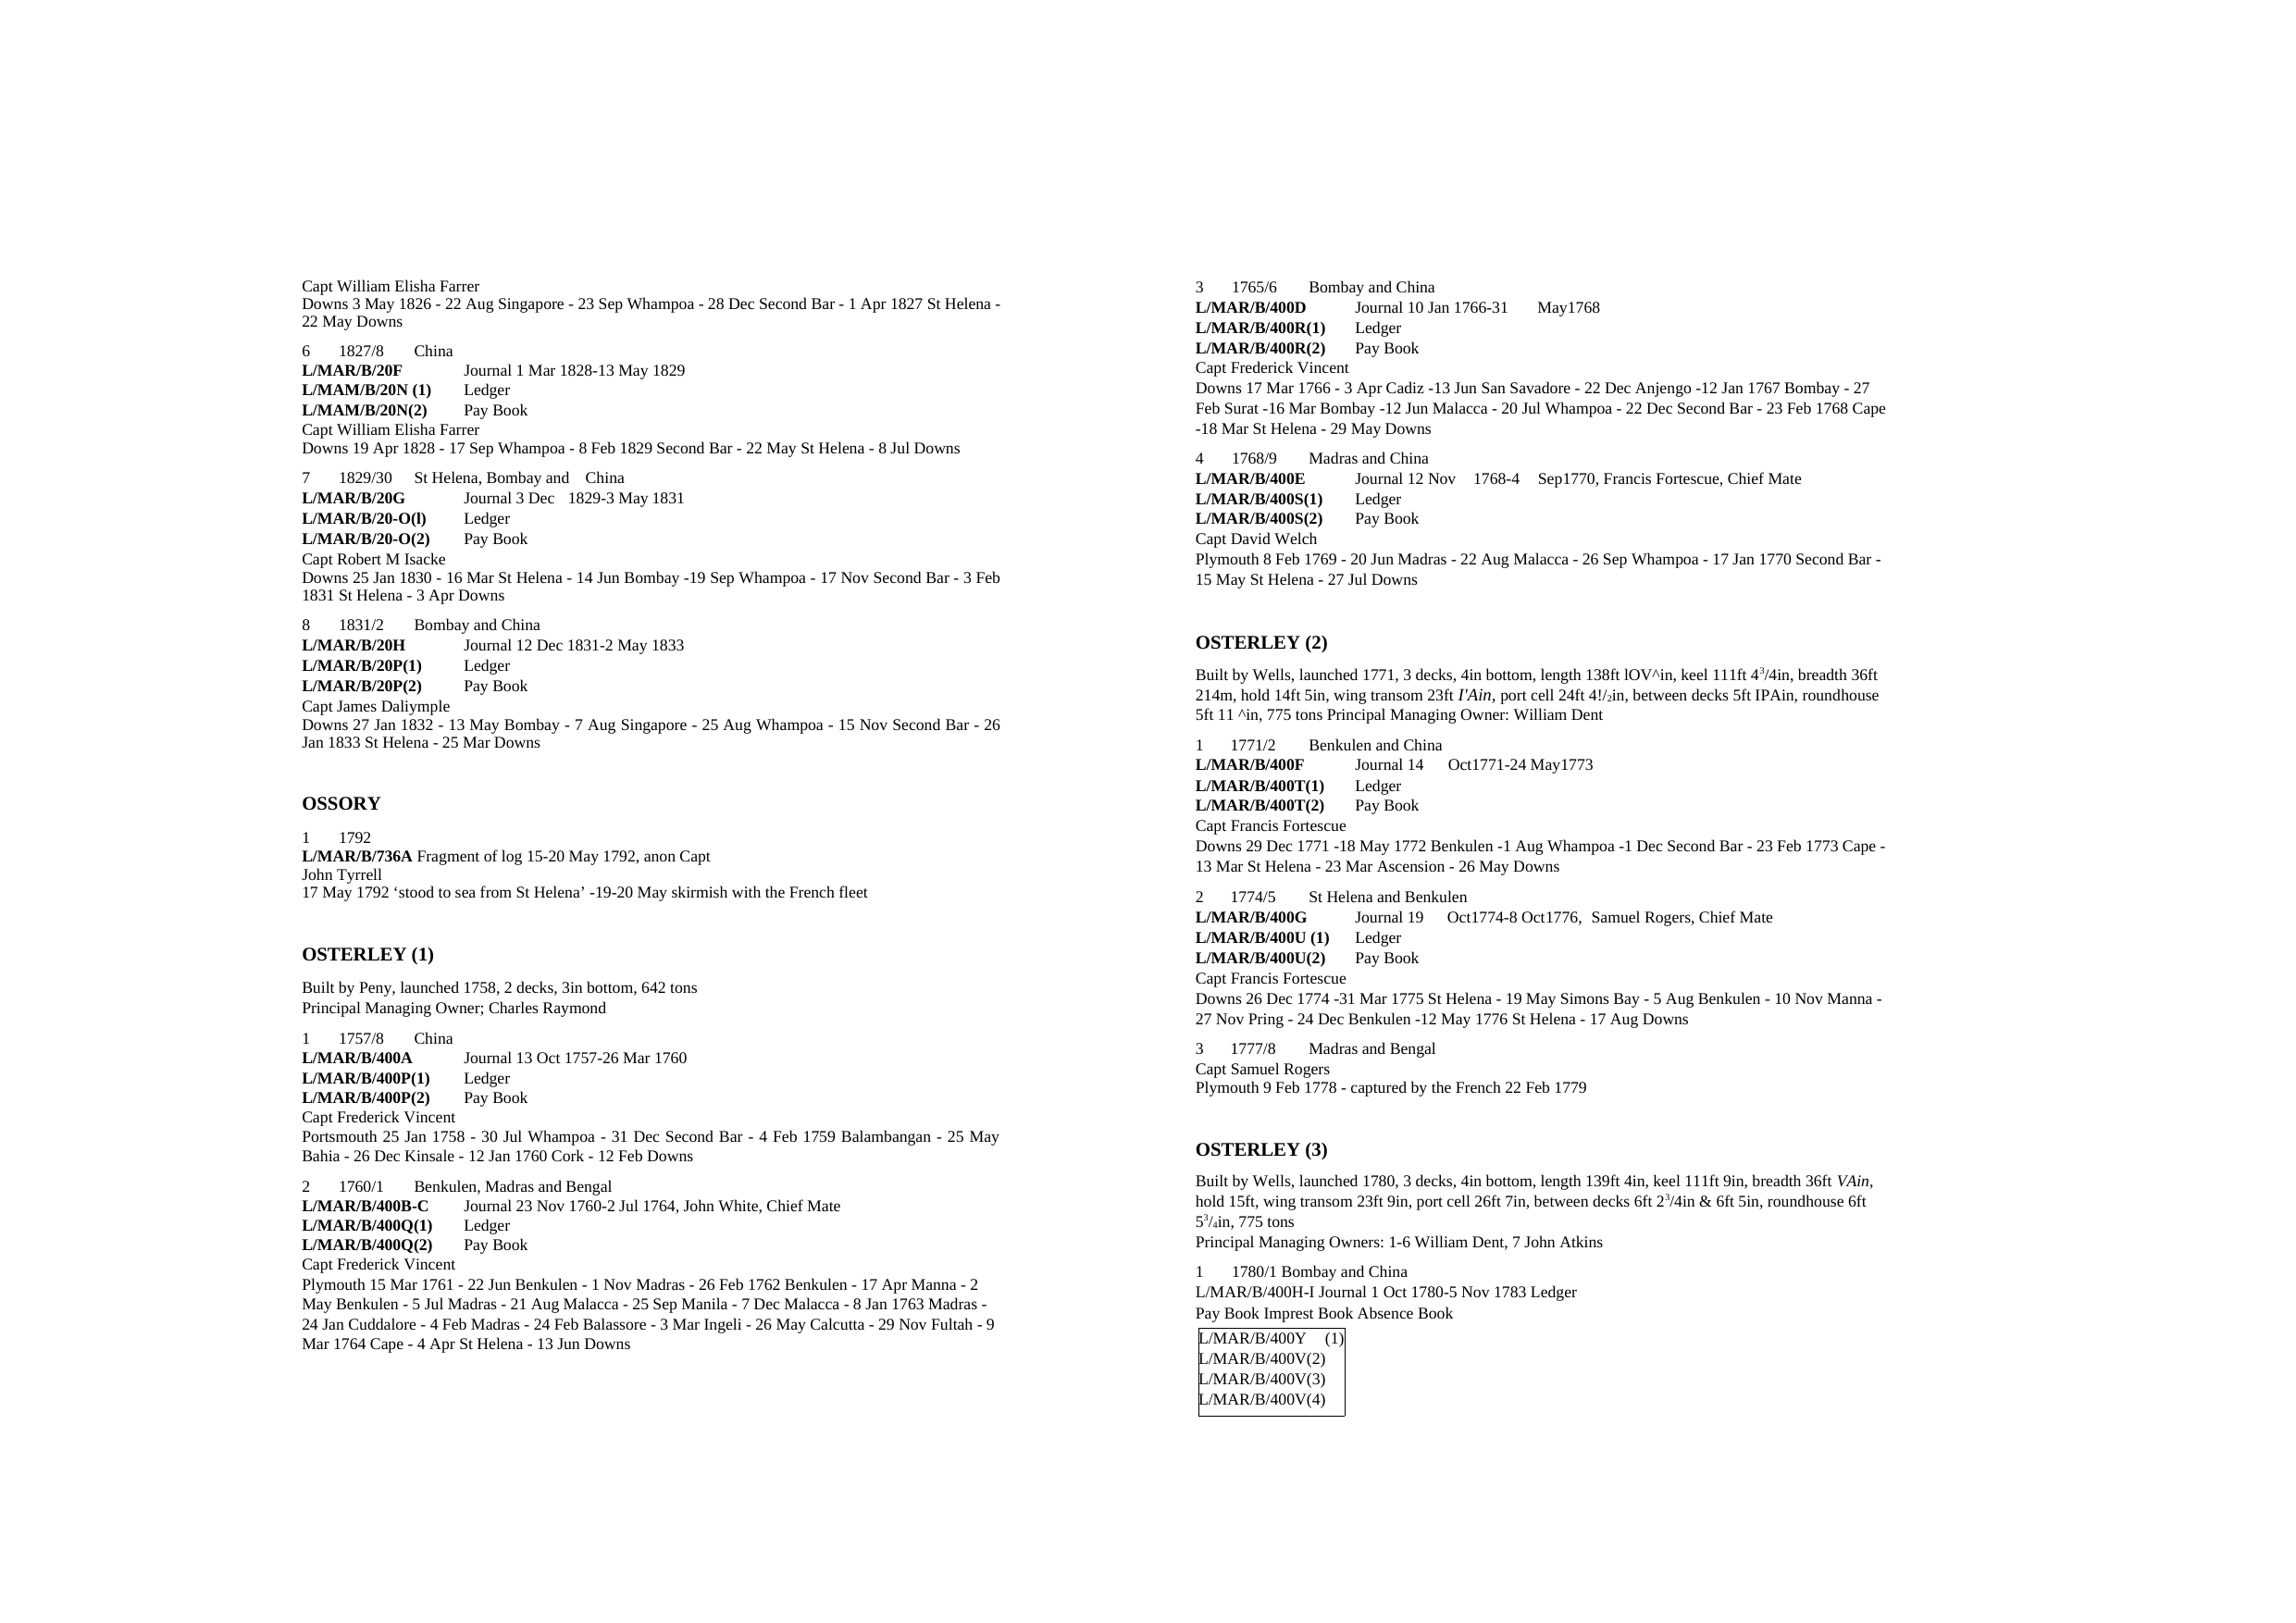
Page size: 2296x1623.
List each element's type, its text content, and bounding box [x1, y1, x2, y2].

text Downs 25 Jan 1830 - 16 Mar St Helena - 14 Jun Bombay -19 Sep Whampoa - 17 Nov Second Bar - 3 Feb 1831 St Helena - 3 Apr Downs [302, 568, 1002, 604]
text Built by Peny, launched 1758, 2 decks, 3in bottom, 642 tons Principal Managing Owner; Charles Raymond [302, 978, 719, 1017]
text Portsmouth 25 Jan 1758 - 30 Jul Whampoa - 31 Dec Second Bar - 4 Feb 1759 Balambangan - 25 May Bahia - 26 Dec Kinsale - 12 Jan 1760 Cork - 12 Feb Downs [302, 1127, 1002, 1165]
text L/MAR/B/400U(2) Pay Book [1196, 948, 1896, 968]
text L/MAR/B/400H-I Journal 1 Oct 1780-5 Nov 1783 Ledger Pay Book Imprest Book Absence Book [1196, 1282, 1582, 1323]
text Capt Frederick Vincent [302, 1108, 1002, 1127]
text Capt William Elisha Farrer [302, 420, 1002, 440]
subtitle OSTERLEY (2) [1196, 632, 1896, 653]
list 1771/2 Benkulen and China [1196, 734, 1896, 754]
text L/MAR/B/400D Journal 10 Jan 1766-31 May 1768 [1196, 297, 1896, 317]
text L/MAM/B/20N (1) Ledger [302, 380, 1002, 400]
text L/MAR/B/400E Journal 12 Nov 1768-4 Sep 1770, Francis Fortescue, Chief Mate [1196, 468, 1896, 488]
text L/MAR/B/20H Journal 12 Dec 1831-2 May 1833 [302, 635, 1002, 655]
text Downs 19 Apr 1828 - 17 Sep Whampoa - 8 Feb 1829 Second Bar - 22 May St Helena - 8 Jul Downs [302, 440, 1002, 458]
text L/MAR/B/400G Journal 19 Oct 1774-8 Oct 1776, Samuel Rogers, Chief Mate [1196, 907, 1896, 927]
list 1765/6 Bombay and China [1196, 277, 1896, 297]
text L/MAR/B/400P(1) Ledger [302, 1068, 1002, 1087]
text Downs 29 Dec 1771 -18 May 1772 Benkulen -1 Aug Whampoa -1 Dec Second Bar - 23 Feb 1773 Cape - 13 Mar St Helena - 23 Mar Ascension - 26 May Downs [1196, 836, 1896, 876]
list 1760/1 Benkulen, Madras and Bengal [302, 1177, 1002, 1196]
text Downs 27 Jan 1832 - 13 May Bombay - 7 Aug Singapore - 25 Aug Whampoa - 15 Nov Second Bar - 26 Jan 1833 St Helena - 25 Mar Downs [302, 716, 1002, 751]
text L/MAR/B/400R(1) Ledger [1196, 317, 1896, 338]
list 1831/2 Bombay and China [302, 614, 1002, 635]
text Capt David Welch [1196, 528, 1896, 549]
text L/MAR/B/400U (1) Ledger [1196, 927, 1896, 948]
text Capt Frederick Vincent [302, 1255, 1002, 1274]
text L/MAR/B/400Y (1) L/MAR/B/400V(2) L/MAR/B/400V(3) L/MAR/B/400V(4) [1199, 1329, 1345, 1409]
text 1 1780/1 Bombay and China [1196, 1260, 1896, 1282]
text Plymouth 9 Feb 1778 - captured by the French 22 Feb 1779 [1196, 1079, 1896, 1097]
text L/MAR/B/400R(2) Pay Book [1196, 338, 1896, 357]
text Downs 3 May 1826 - 22 Aug Singapore - 23 Sep Whampoa - 28 Dec Second Bar - 1 Apr 1827 St Helena - 22 May Downs [302, 295, 1002, 330]
text Capt Samuel Rogers [1196, 1059, 1896, 1079]
text L/MAR/B/400T(1) Ledger [1196, 774, 1896, 795]
list 1768/9 Madras and China [1196, 448, 1896, 468]
list 1777/8 Madras and Bengal [1196, 1038, 1896, 1059]
text L/MAR/B/400F Journal 14 Oct 1771-24 May 1773 [1196, 754, 1896, 774]
list 1827/8 China [302, 342, 1002, 360]
text L/MAM/B/20N(2) Pay Book [302, 400, 1002, 420]
list 1829/30 St Helena, Bombay and China [302, 468, 1002, 488]
text L/MAR/B/400A Journal 13 Oct 1757-26 Mar 1760 [302, 1047, 1002, 1068]
text L/MAR/B/20F Journal 1 Mar 1828-13 May 1829 [302, 360, 1002, 380]
text Downs 17 Mar 1766 - 3 Apr Cadiz -13 Jun San Savadore - 22 Dec Anjengo -12 Jan 1767 Bombay - 27 Feb Surat -16 Mar Bombay -12 Jun Malacca - 20 Jul Whampoa - 22 Dec Second Bar - 23 Feb 1768 Cape -18 Mar St Helena - 29 May Downs [1196, 378, 1896, 438]
text L/MAR/B/400Q(2) Pay Book [302, 1234, 1002, 1255]
list 1774/5 St Helena and Benkulen [1196, 886, 1896, 907]
text Downs 26 Dec 1774 -31 Mar 1775 St Helena - 19 May Simons Bay - 5 Aug Benkulen - 10 Nov Manna - 27 Nov Pring - 24 Dec Benkulen -12 May 1776 St Helena - 17 Aug Downs [1196, 988, 1896, 1029]
text Principal Managing Owners: 1-6 William Dent, 7 John Atkins [1196, 1232, 1896, 1251]
text 17 May 1792 ‘stood to sea from St Helena’ -19-20 May skirmish with the French fleet [302, 884, 1002, 902]
text L/MAR/B/20-O(2) Pay Book [302, 528, 1002, 549]
text Capt William Elisha Farrer [302, 277, 1002, 295]
text L/MAR/B/20-O(l) Ledger [302, 508, 1002, 528]
text Built by Wells, launched 1780, 3 decks, 4in bottom, length 139ft 4in, keel 111ft 9in, breadth 36ft VAin, hold 15ft, wing transom 23ft 9in, port cell 26ft 7in, between decks 6ft 23/4in & 6ft 5in, round­house 6ft 53/4in, 775 tons [1196, 1171, 1896, 1232]
subtitle OSSORY [302, 793, 1002, 814]
text L/MAR/B/400P(2) Pay Book [302, 1087, 1002, 1108]
text Capt Robert M Isacke [302, 549, 1002, 568]
subtitle OSTERLEY (3) [1196, 1139, 1896, 1160]
text Capt James Daliymple [302, 696, 1002, 716]
text L/MAR/B/20P(2) Pay Book [302, 675, 1002, 696]
text L/MAR/B/400B-C Journal 23 Nov 1760-2 Jul 1764, John White, Chief Mate [302, 1196, 1002, 1215]
text 1 1792 [302, 829, 1002, 847]
text L/MAR/B/20G Journal 3 Dec 1829-3 May 1831 [302, 488, 1002, 508]
text L/MAR/B/20P(1) Ledger [302, 655, 1002, 675]
subtitle OSTERLEY (1) [302, 944, 1002, 965]
text Plymouth 15 Mar 1761 - 22 Jun Benkulen - 1 Nov Madras - 26 Feb 1762 Benkulen - 17 Apr Manna - 2 May Benkulen - 5 Jul Madras - 21 Aug Malacca - 25 Sep Manila - 7 Dec Malacca - 8 Jan 1763 Madras - 24 Jan Cuddalore - 4 Feb Madras - 24 Feb Balassore - 3 Mar Ingeli - 26 May Calcutta - 29 Nov Fultah - 9 Mar 1764 Cape - 4 Apr St Helena - 13 Jun Downs [302, 1274, 1002, 1354]
text L/MAR/B/736A Fragment of log 15-20 May 1792, anon Capt John Tyrrell [302, 847, 744, 884]
text L/MAR/B/400S(2) Pay Book [1196, 508, 1896, 528]
text L/MAR/B/400T(2) Pay Book [1196, 795, 1896, 815]
text Plymouth 8 Feb 1769 - 20 Jun Madras - 22 Aug Malacca - 26 Sep Whampoa - 17 Jan 1770 Second Bar -15 May St Helena - 27 Jul Downs [1196, 549, 1896, 588]
list 1757/8 China [302, 1030, 1002, 1047]
text L/MAR/B/400Q(1) Ledger [302, 1215, 1002, 1234]
text Capt Frederick Vincent [1196, 357, 1896, 378]
text L/MAR/B/400S(1) Ledger [1196, 488, 1896, 508]
text Capt Francis Fortescue [1196, 968, 1896, 988]
text Built by Wells, launched 1771, 3 decks, 4in bottom, length 138ft lOV^in, keel 111ft 43/4in, breadth 36ft 214m, hold 14ft 5in, wing transom 23ft I'Ain, port cell 24ft 4!/2in, between decks 5ft IPAin, round­house 5ft 11 ^in, 775 tons Principal Managing Owner: William Dent [1196, 664, 1896, 725]
text Capt Francis Fortescue [1196, 815, 1896, 836]
